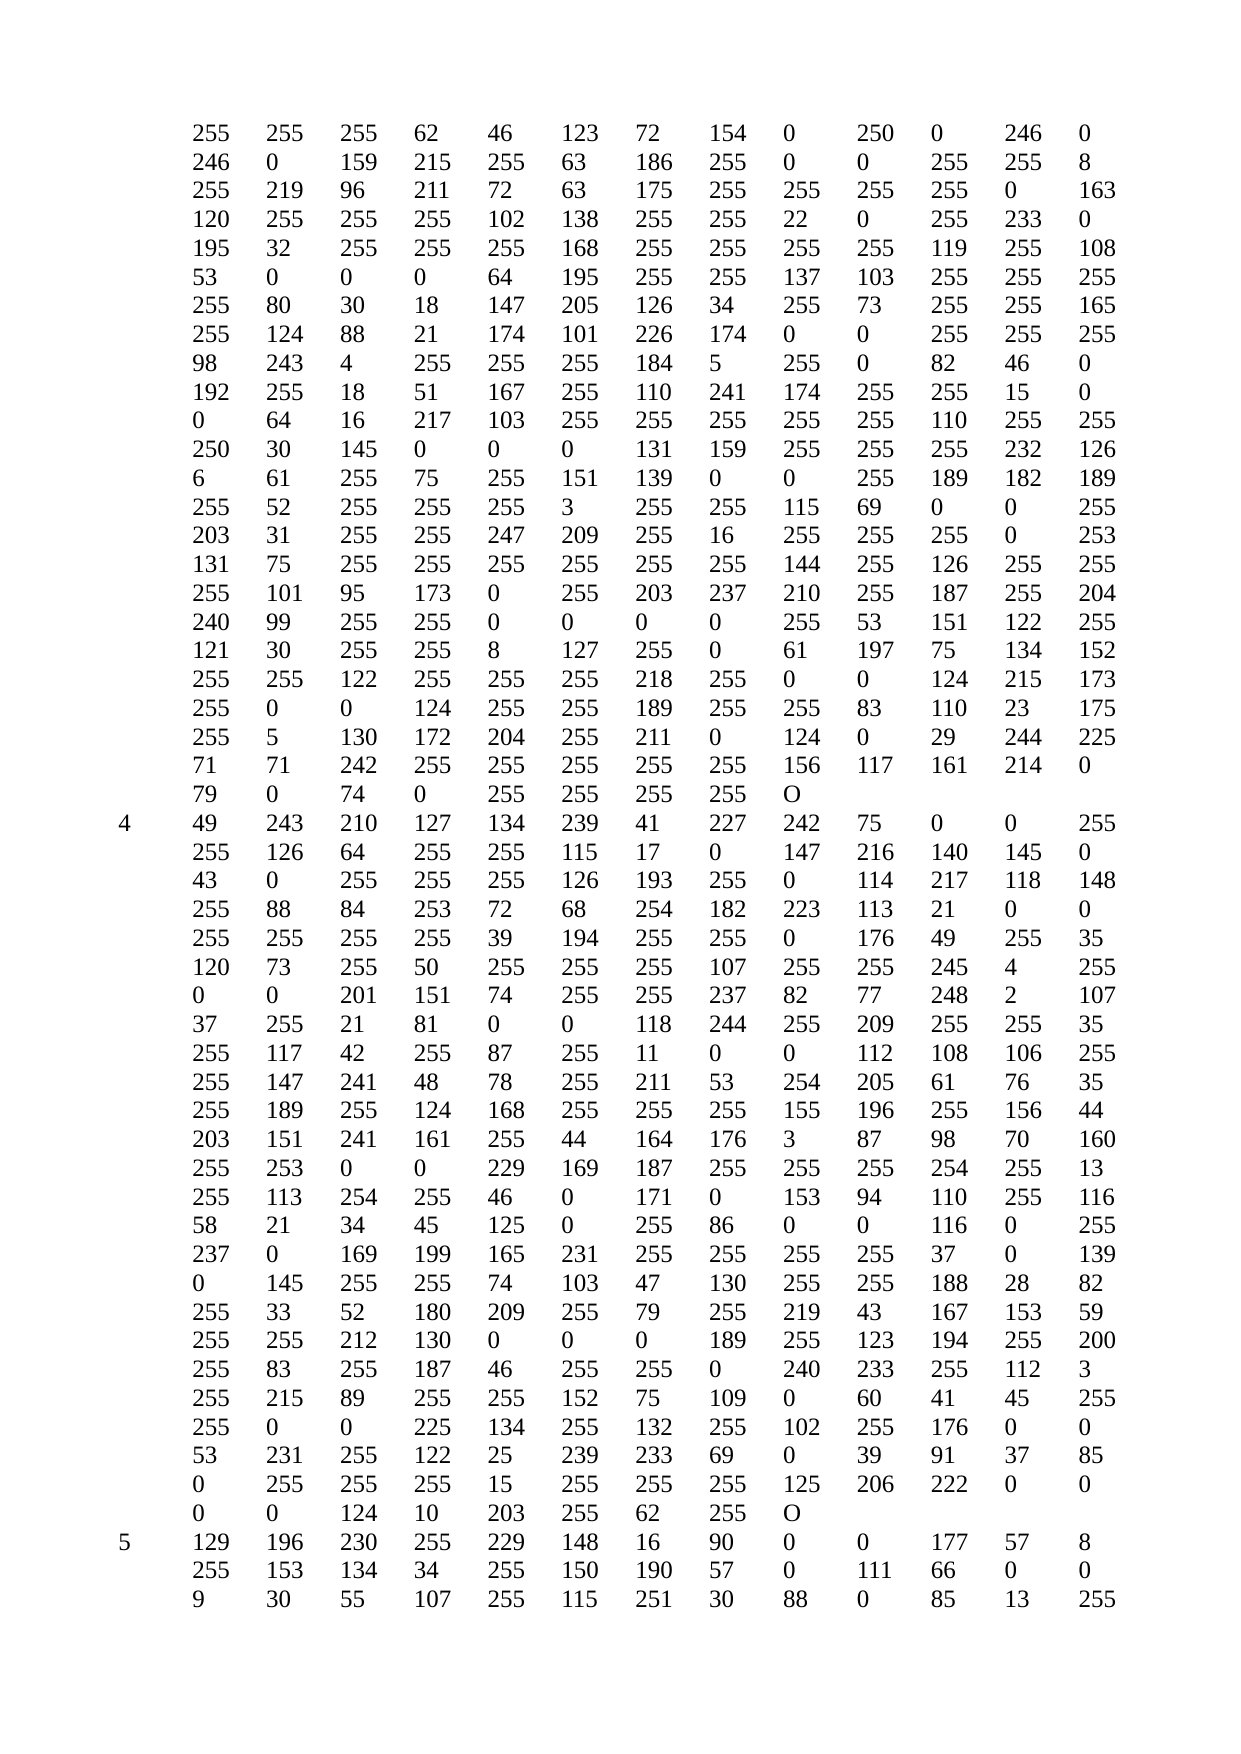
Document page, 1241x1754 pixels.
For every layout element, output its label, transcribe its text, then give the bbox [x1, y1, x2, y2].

text 255 255 255 62 46 123 72 154 0 250 0 246 0 246 0 159 215 255 63 186 255 0 0 255 255 8 255 219 96 211 72 63 175 255 255 255 255 0 163 120 255 255 255 102 138 255 255 22 0 255 233 0 195 32 255 255 255 168 255 255 255 255 119 255 108 53 0 0 0 64 195 255 255 137 103 255 255 255 255 80 30 18 147 205 126 34 255 73 255 255 165 255 124 88 21 174 101 226 174 0 0 255 255 255 98 243 4 255 255 255 184 5 255 0 82 46 0 192 255 18 51 167 255 110 241 174 255 255 15 0 0 64 16 217 103 255 255 255 255 255 110 255 255 250 30 145 0 0 0 131 159 255 255 255 232 126 6 61 255 75 255 151 139 0 0 255 189 182 189 255 52 255 255 255 3 255 255 115 69 0 0 255 203 31 255 255 247 209 255 16 255 255 255 0 253 131 75 255 255 255 255 255 255 144 255 126 255 255 255 101 95 173 0 255 203 237 210 255 187 255 204 240 99 255 255 0 0 0 0 255 53 151 122 255 121 30 255 255 8 127 255 0 61 197 75 134 152 255 255 122 255 255 255 218 255 0 0 124 215 173 255 0 0 124 255 255 189 255 255 83 110 23 175 255 5 130 172 204 255 211 0 124 0 29 244 225 71 71 242 255 255 255 255 255 156 117 161 214 0 79 0 74 0 255 255 255 255 O [118, 118, 1122, 808]
text 5 129 196 230 255 229 148 16 90 0 0 177 57 8 255 153 134 34 255 150 190 57 0 111 66 0 0 9 30 55 107 255 115 251 30 88 0 85 13 255 [118, 1527, 1122, 1613]
text 4 49 243 210 127 134 239 41 227 242 75 0 0 255 255 126 64 255 255 115 17 0 147 216 140 145 0 43 0 255 255 255 126 193 255 0 114 217 118 148 255 88 84 253 72 68 254 182 223 113 21 0 0 255 255 255 255 39 194 255 255 0 176 49 255 35 120 73 255 50 255 255 255 107 255 255 245 4 255 0 0 201 151 74 255 255 237 82 77 248 2 107 37 255 21 81 0 0 118 244 255 209 255 255 35 255 117 42 255 87 255 11 0 0 112 108 106 255 255 147 241 48 78 255 211 53 254 205 61 76 35 255 189 255 124 168 255 255 255 155 196 255 156 44 203 151 241 161 255 44 164 176 3 87 98 70 160 255 253 0 0 229 169 187 255 255 255 254 255 13 255 113 254 255 46 0 171 0 153 94 110 255 116 58 21 34 45 125 0 255 86 0 0 116 0 255 237 0 169 199 165 231 255 255 255 255 37 0 139 0 145 255 255 74 103 47 130 255 255 188 28 82 255 33 52 180 209 255 79 255 219 43 167 153 59 255 255 212 130 0 0 0 189 255 123 194 255 200 255 83 255 187 46 255 255 0 240 233 255 112 3 255 215 89 255 255 152 75 109 0 60 41 45 255 255 0 0 225 134 255 132 255 102 255 176 0 0 53 231 255 122 25 239 233 69 0 39 91 37 85 0 255 255 255 15 255 255 255 125 206 222 0 0 0 0 124 10 203 255 62 255 O [118, 808, 1122, 1527]
